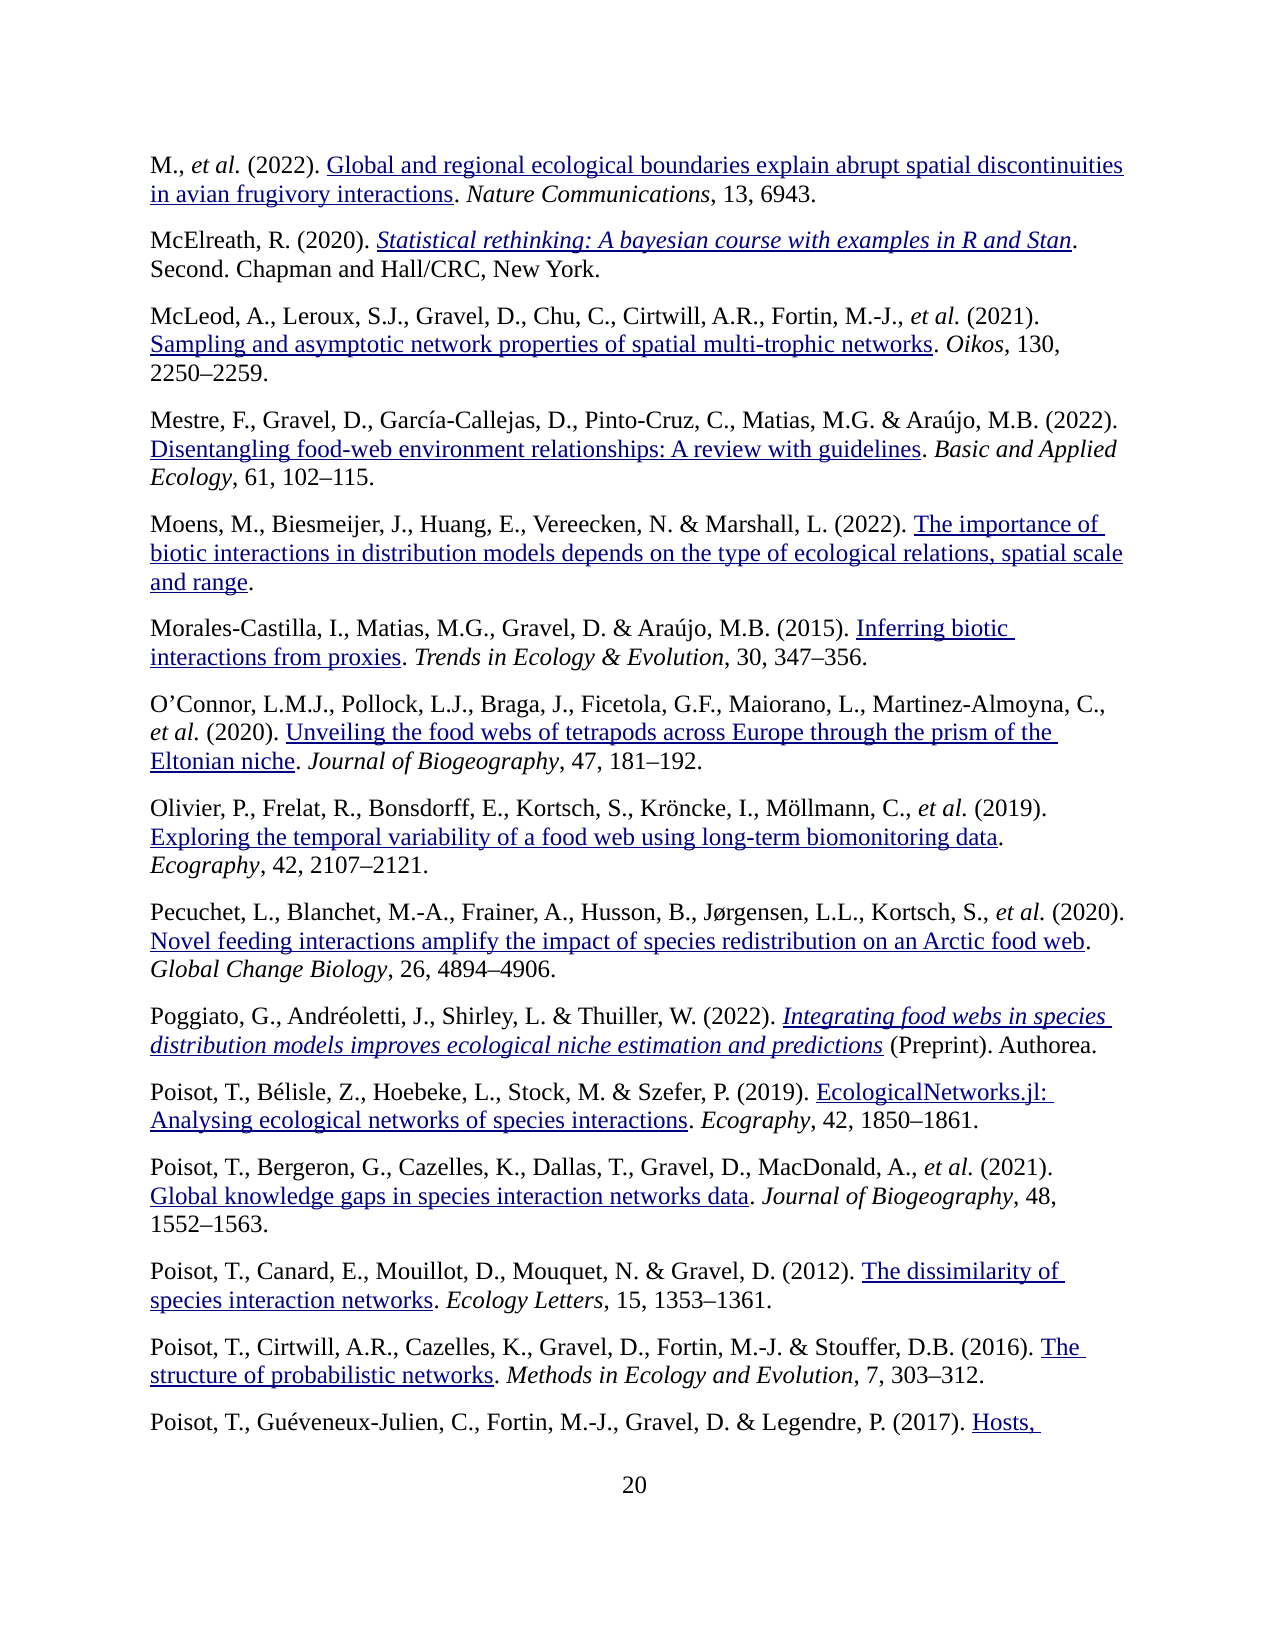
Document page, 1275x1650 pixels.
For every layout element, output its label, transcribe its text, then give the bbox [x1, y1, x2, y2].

text O’Connor, L.M.J., Pollock, L.J., Braga, J., Ficetola, G.F., Maiorano, L., Martinez-Almoyna, C., et al. (2020). Unveiling the food webs of tetrapods across Europe through the prism of the Eltonian niche. Journal of Biogeography, 47, 181–192. [150, 689, 1125, 775]
text Poisot, T., Cirtwill, A.R., Cazelles, K., Gravel, D., Fortin, M.-J. & Stouffer, D.B. (2016). The structure of probabilistic networks. Methods in Ecology and Evolution, 7, 303–312. [150, 1332, 1125, 1389]
text Mestre, F., Gravel, D., García-Callejas, D., Pinto-Cruz, C., Matias, M.G. & Araújo, M.B. (2022). Disentangling food-web environment relationships: A review with guidelines. Basic and Applied Ecology, 61, 102–115. [150, 405, 1125, 491]
text Poisot, T., Bélisle, Z., Hoebeke, L., Stock, M. & Szefer, P. (2019). EcologicalNetworks.jl: Analysing ecological networks of species interactions. Ecography, 42, 1850–1861. [150, 1077, 1125, 1134]
text Poisot, T., Canard, E., Mouillot, D., Mouquet, N. & Gravel, D. (2012). The dissimilarity of species interaction networks. Ecology Letters, 15, 1353–1361. [150, 1256, 1125, 1314]
text Poggiato, G., Andréoletti, J., Shirley, L. & Thuiller, W. (2022). Integrating food webs in species distribution models improves ecological niche estimation and predictions (Preprint). Authorea. [150, 1001, 1125, 1059]
text Poisot, T., Guéveneux-Julien, C., Fortin, M.-J., Gravel, D. & Legendre, P. (2017). Hosts, [150, 1407, 1125, 1436]
text M., et al. (2022). Global and regional ecological boundaries explain abrupt spatial discontinuities in avian frugivory interactions. Nature Communications, 13, 6943. [150, 150, 1125, 207]
text McElreath, R. (2020). Statistical rethinking: A bayesian course with examples in R and Stan. Second. Chapman and Hall/CRC, New York. [150, 225, 1125, 283]
text Poisot, T., Bergeron, G., Cazelles, K., Dallas, T., Gravel, D., MacDonald, A., et al. (2021). Global knowledge gaps in species interaction networks data. Journal of Biogeography, 48, 1552–1563. [150, 1152, 1125, 1238]
text Pecuchet, L., Blanchet, M.-A., Frainer, A., Husson, B., Jørgensen, L.L., Kortsch, S., et al. (2020). Novel feeding interactions amplify the impact of species redistribution on an Arctic food web. Global Change Biology, 26, 4894–4906. [150, 897, 1125, 983]
text Morales-Castilla, I., Matias, M.G., Gravel, D. & Araújo, M.B. (2015). Inferring biotic interactions from proxies. Trends in Ecology & Evolution, 30, 347–356. [150, 613, 1125, 671]
text Olivier, P., Frelat, R., Bonsdorff, E., Kortsch, S., Kröncke, I., Möllmann, C., et al. (2019). Exploring the temporal variability of a food web using long-term biomonitoring data. Ecography, 42, 2107–2121. [150, 793, 1125, 879]
text McLeod, A., Leroux, S.J., Gravel, D., Chu, C., Cirtwill, A.R., Fortin, M.-J., et al. (2021). Sampling and asymptotic network properties of spatial multi-trophic networks. Oikos, 130, 2250–2259. [150, 301, 1125, 387]
text Moens, M., Biesmeijer, J., Huang, E., Vereecken, N. & Marshall, L. (2022). The importance of biotic interactions in distribution models depends on the type of ecological relations, spatial scale and range. [150, 509, 1125, 595]
